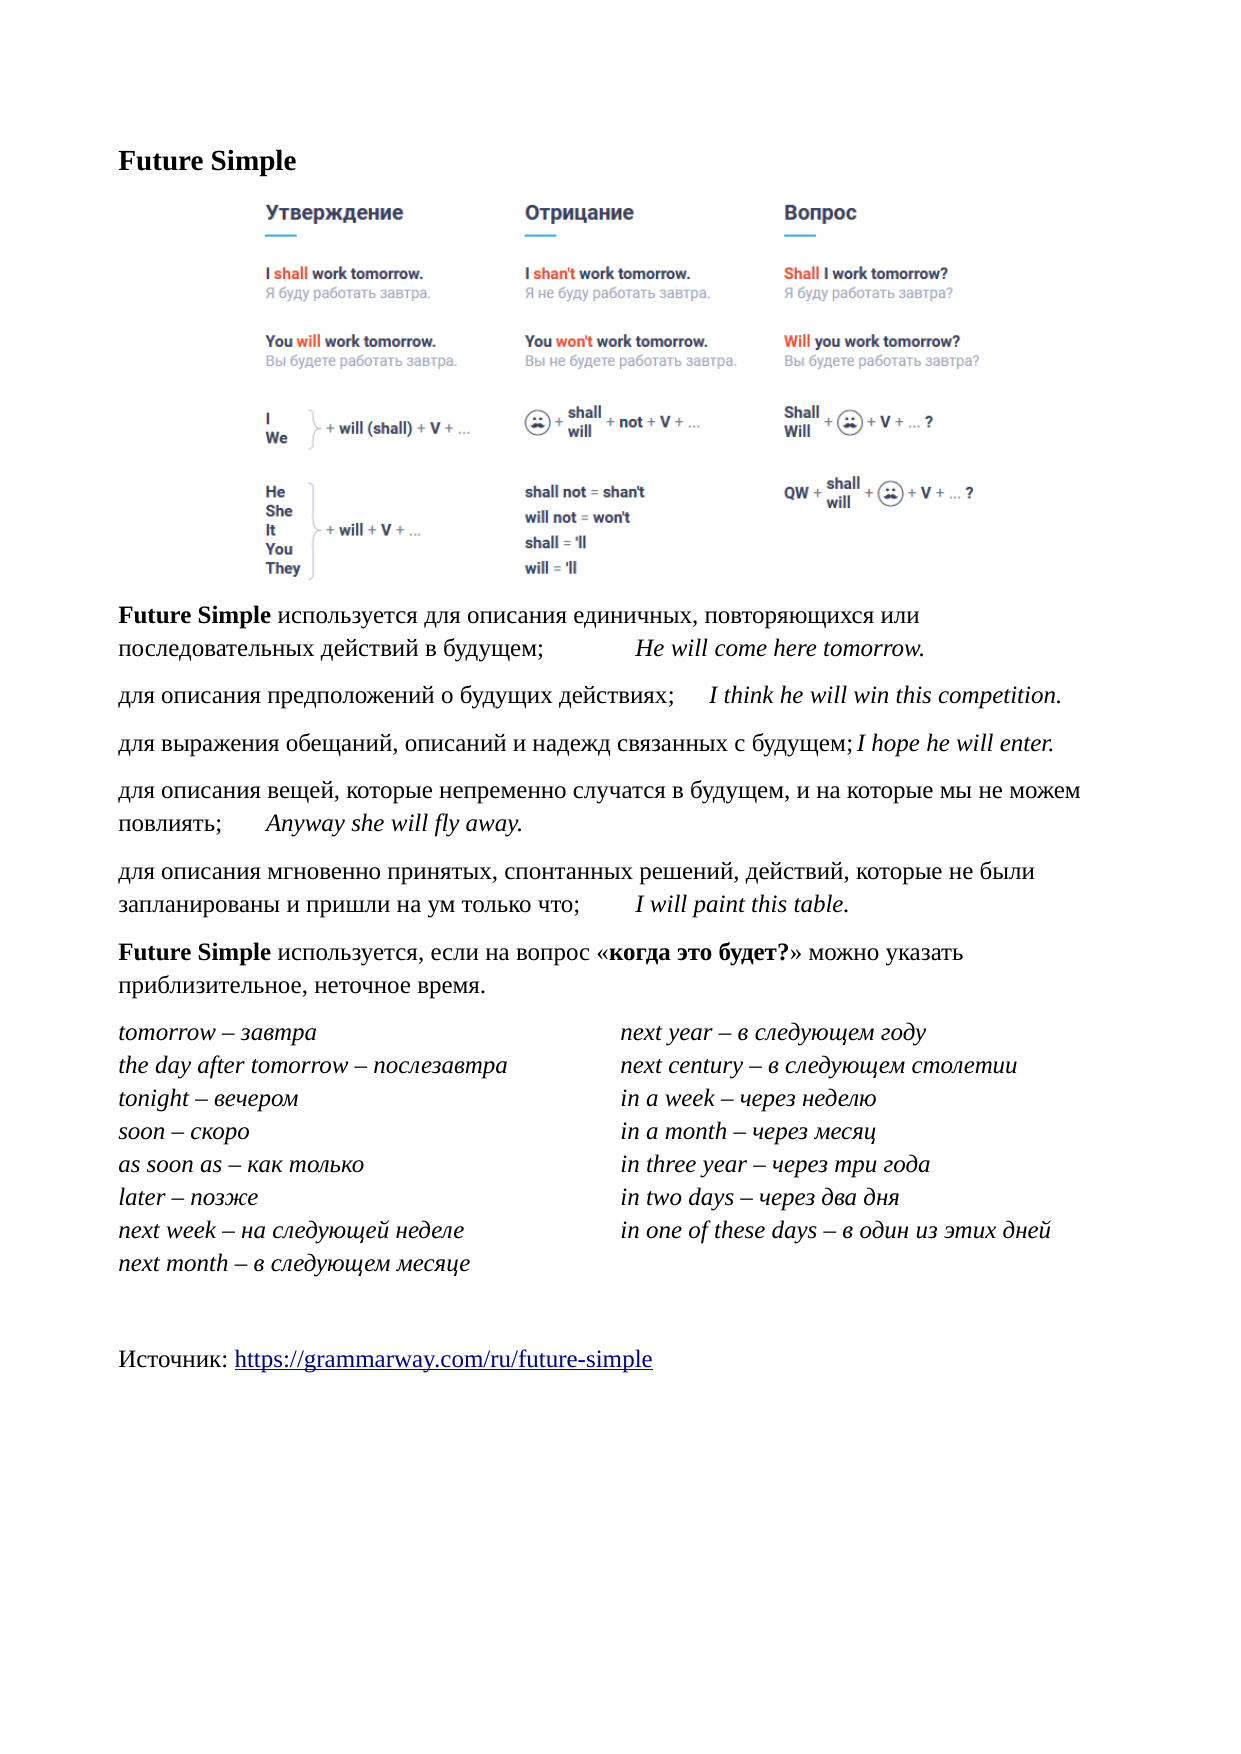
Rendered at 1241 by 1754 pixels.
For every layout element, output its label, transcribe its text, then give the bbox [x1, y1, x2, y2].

text next year – в следующем году [620, 1017, 1122, 1046]
text tonight – вечером [118, 1083, 620, 1112]
text in one of these days – в один из этих дней [620, 1216, 1122, 1244]
text in a month – через месяц [620, 1116, 1122, 1145]
text soon – скоро [118, 1116, 620, 1145]
text Future Simple используется для описания единичных, повторяющихся или последовательных действий в будущем; He will come here tomorrow. [118, 189, 1122, 661]
text для описания предположений о будущих действиях; I think he will win this competition. [118, 680, 1122, 709]
text Future Simple используется, если на вопрос «когда это будет?» можно указать приблизительное, неточное время. [118, 937, 1122, 998]
text in a week – через неделю [620, 1083, 1122, 1112]
text tomorrow – завтра [118, 1017, 620, 1046]
text the day after tomorrow – послезавтра [118, 1050, 620, 1079]
text Источник: https://grammarway.com/ru/future-simple [118, 1344, 1122, 1372]
text для описания мгновенно принятых, спонтанных решений, действий, которые не были запланированы и пришли на ум только что; I will paint this table. [118, 856, 1122, 918]
text in three year – через три года [620, 1149, 1122, 1178]
text для описания вещей, которые непременно случатся в будущем, и на которые мы не можем повлиять; Anyway she will fly away. [118, 776, 1122, 837]
text in two days – через два дня [620, 1182, 1122, 1211]
text next century – в следующем столетии [620, 1050, 1122, 1079]
picture [248, 189, 992, 596]
text next month – в следующем месяце [118, 1248, 620, 1277]
text next week – на следующей неделе [118, 1216, 620, 1244]
text later – позже [118, 1182, 620, 1211]
subtitle Future Simple [118, 143, 1122, 177]
text для выражения обещаний, описаний и надежд связанных с будущем; I hope he will enter. [118, 728, 1122, 757]
text as soon as – как только [118, 1149, 620, 1178]
